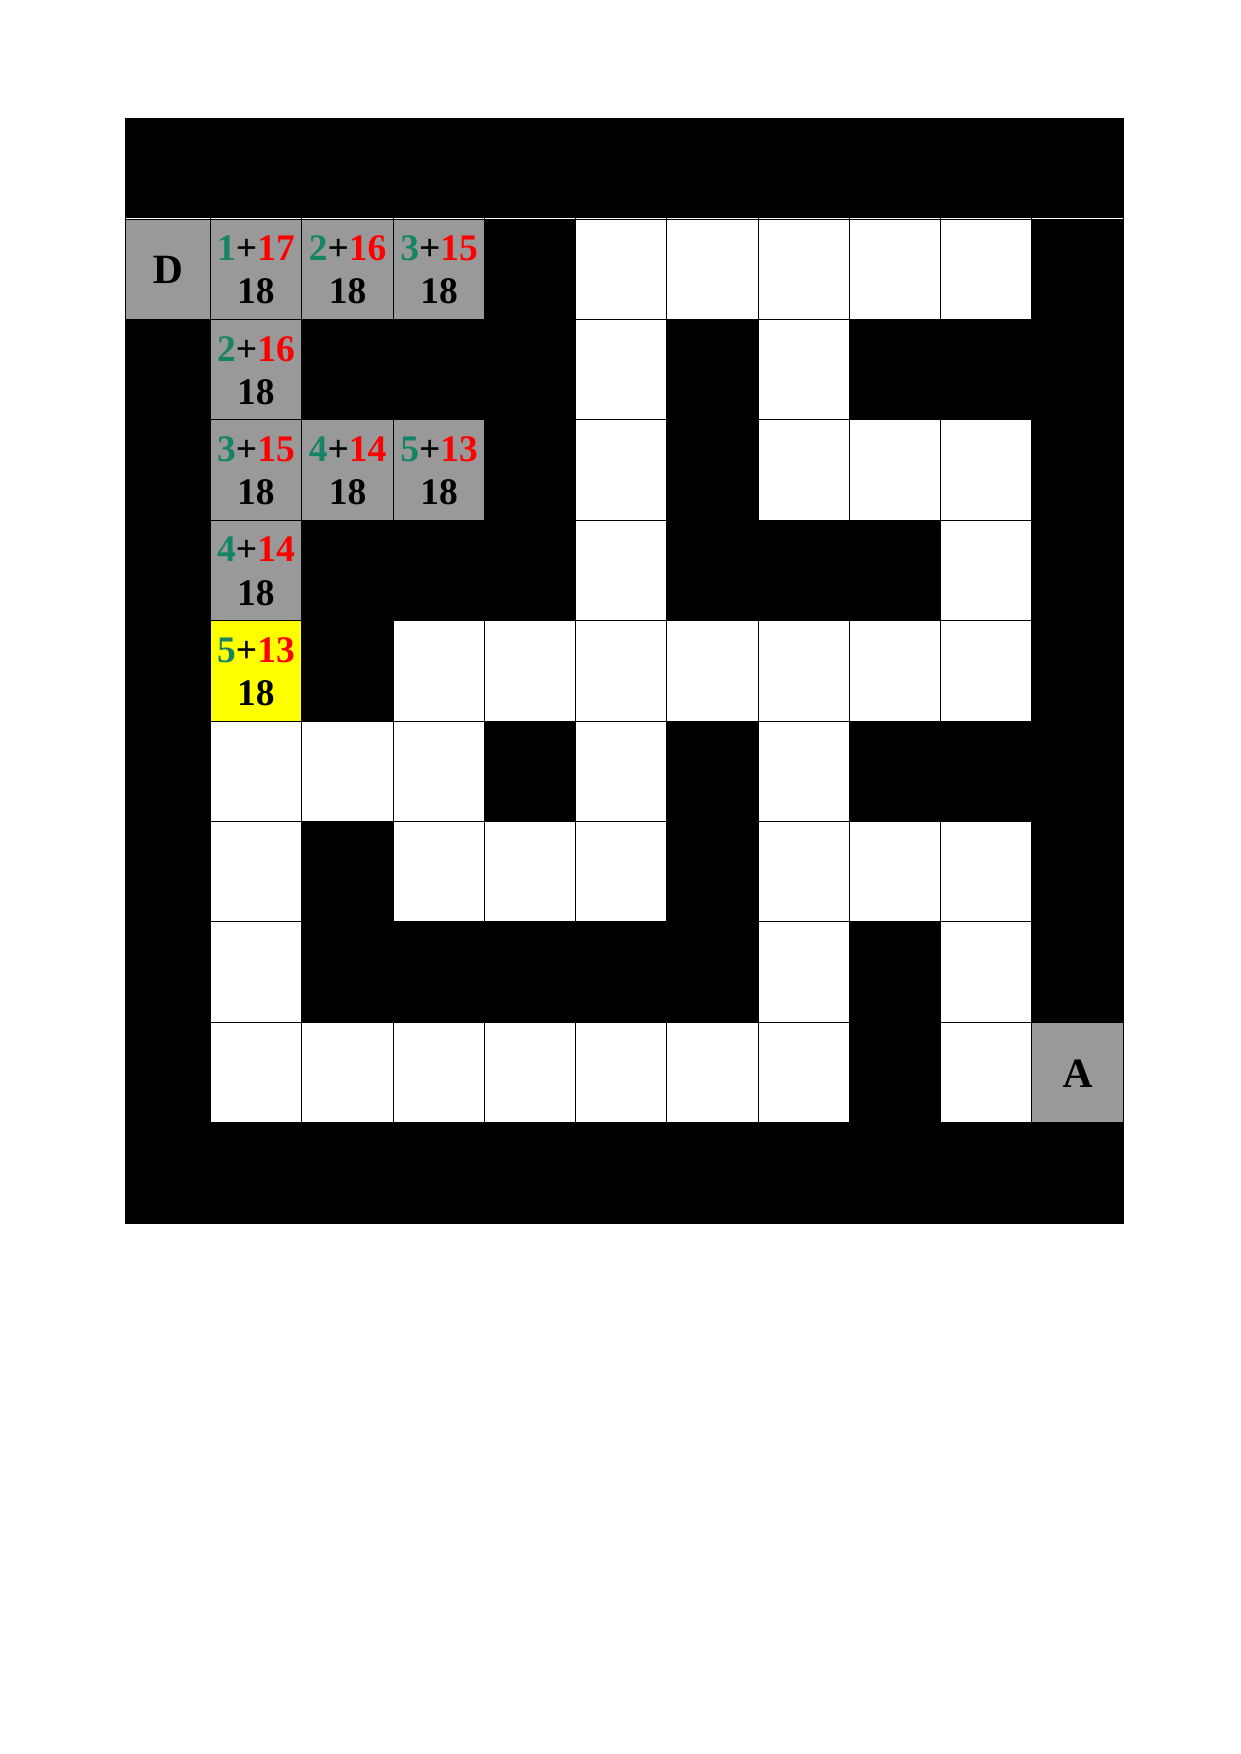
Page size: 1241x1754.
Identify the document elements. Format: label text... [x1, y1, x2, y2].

table_header [211, 119, 301, 218]
table_cell 4+14 18 [302, 420, 393, 520]
table_header [1032, 119, 1123, 218]
table_header [759, 119, 849, 218]
table_cell [759, 621, 849, 721]
table_cell [394, 521, 484, 620]
table_cell [1032, 722, 1123, 821]
table_cell [576, 220, 666, 319]
table_cell [1032, 1123, 1123, 1223]
table_cell [850, 822, 940, 921]
table_cell [759, 722, 849, 821]
table_header [667, 119, 758, 218]
table_cell [850, 220, 940, 319]
table_cell [941, 521, 1031, 620]
table_cell [667, 420, 758, 520]
table_cell [485, 922, 575, 1022]
table_cell [667, 220, 758, 319]
table_cell [850, 420, 940, 520]
table_cell [941, 420, 1031, 520]
table_cell [211, 722, 301, 821]
table_cell [302, 922, 393, 1022]
table_cell [667, 922, 758, 1022]
table_cell [759, 521, 849, 620]
table_cell [850, 320, 940, 419]
table_cell [1032, 220, 1123, 319]
table_cell [576, 320, 666, 419]
table_cell [1032, 320, 1123, 419]
table_cell [485, 420, 575, 520]
table_cell [485, 722, 575, 821]
table_cell [576, 1023, 666, 1122]
table_cell [394, 1123, 484, 1223]
table_cell [941, 722, 1031, 821]
table_cell [576, 420, 666, 520]
table_cell [485, 220, 575, 319]
table_cell [485, 521, 575, 620]
table_cell [126, 822, 210, 921]
table_cell [941, 1123, 1031, 1223]
table_cell [126, 922, 210, 1022]
table_cell [485, 822, 575, 921]
table_cell [126, 1023, 210, 1122]
table_cell [759, 420, 849, 520]
table_cell [394, 320, 484, 419]
table_cell 1+17 18 [211, 220, 301, 319]
table_cell [485, 621, 575, 721]
table_header [394, 119, 484, 218]
table_cell [302, 320, 393, 419]
table_cell [667, 1123, 758, 1223]
table_header [126, 119, 210, 218]
table_cell [941, 922, 1031, 1022]
table_cell 5+13 18 [394, 420, 484, 520]
table_cell [759, 822, 849, 921]
table_cell [126, 722, 210, 821]
table_cell [576, 621, 666, 721]
table_header [850, 119, 940, 218]
table_cell [576, 822, 666, 921]
table_cell [576, 922, 666, 1022]
table_cell [394, 822, 484, 921]
table_cell [126, 521, 210, 620]
table_cell [759, 1123, 849, 1223]
table_cell [1032, 922, 1123, 1022]
table_cell [394, 922, 484, 1022]
table_cell 4+14 18 [211, 521, 301, 620]
table_cell [667, 1023, 758, 1122]
table_cell 5+13 18 [211, 621, 301, 721]
table_cell [394, 621, 484, 721]
table_cell [126, 420, 210, 520]
table_cell [850, 722, 940, 821]
table_cell [941, 220, 1031, 319]
table_cell [667, 722, 758, 821]
table_cell [211, 1123, 301, 1223]
table_cell [302, 1123, 393, 1223]
table_cell [302, 722, 393, 821]
table_cell [576, 1123, 666, 1223]
table_cell [211, 1023, 301, 1122]
table_cell [485, 1023, 575, 1122]
table_cell [126, 320, 210, 419]
table_cell [759, 220, 849, 319]
table_cell [126, 621, 210, 721]
table_cell [941, 320, 1031, 419]
table_cell [211, 822, 301, 921]
table_header [576, 119, 666, 218]
table_cell [211, 922, 301, 1022]
table_cell [667, 822, 758, 921]
table_cell [485, 320, 575, 419]
table_cell [576, 521, 666, 620]
table_cell [850, 1023, 940, 1122]
table_cell [850, 621, 940, 721]
table_cell [759, 922, 849, 1022]
table_cell [1032, 621, 1123, 721]
table_cell 2+16 18 [211, 320, 301, 419]
table_cell D [126, 220, 210, 319]
table_cell [576, 722, 666, 821]
table_cell [941, 822, 1031, 921]
table_cell [1032, 822, 1123, 921]
table_cell [941, 621, 1031, 721]
table_cell 2+16 18 [302, 220, 393, 319]
table_cell [759, 1023, 849, 1122]
table_cell [850, 1123, 940, 1223]
table_cell [667, 320, 758, 419]
table_cell [302, 621, 393, 721]
table_cell [759, 320, 849, 419]
table_cell [302, 1023, 393, 1122]
table_cell [667, 521, 758, 620]
table_cell [1032, 420, 1123, 520]
table_cell [302, 521, 393, 620]
table_header [485, 119, 575, 218]
table_cell 3+15 18 [211, 420, 301, 520]
table_cell [850, 521, 940, 620]
table_cell [126, 1123, 210, 1223]
table_cell [394, 1023, 484, 1122]
table_cell [302, 822, 393, 921]
table_cell A [1032, 1023, 1123, 1122]
table_cell [941, 1023, 1031, 1122]
table_cell [1032, 521, 1123, 620]
table_header [941, 119, 1031, 218]
table_cell [667, 621, 758, 721]
table_header [302, 119, 393, 218]
table_cell [850, 922, 940, 1022]
table_cell 3+15 18 [394, 220, 484, 319]
table_cell [394, 722, 484, 821]
table_cell [485, 1123, 575, 1223]
